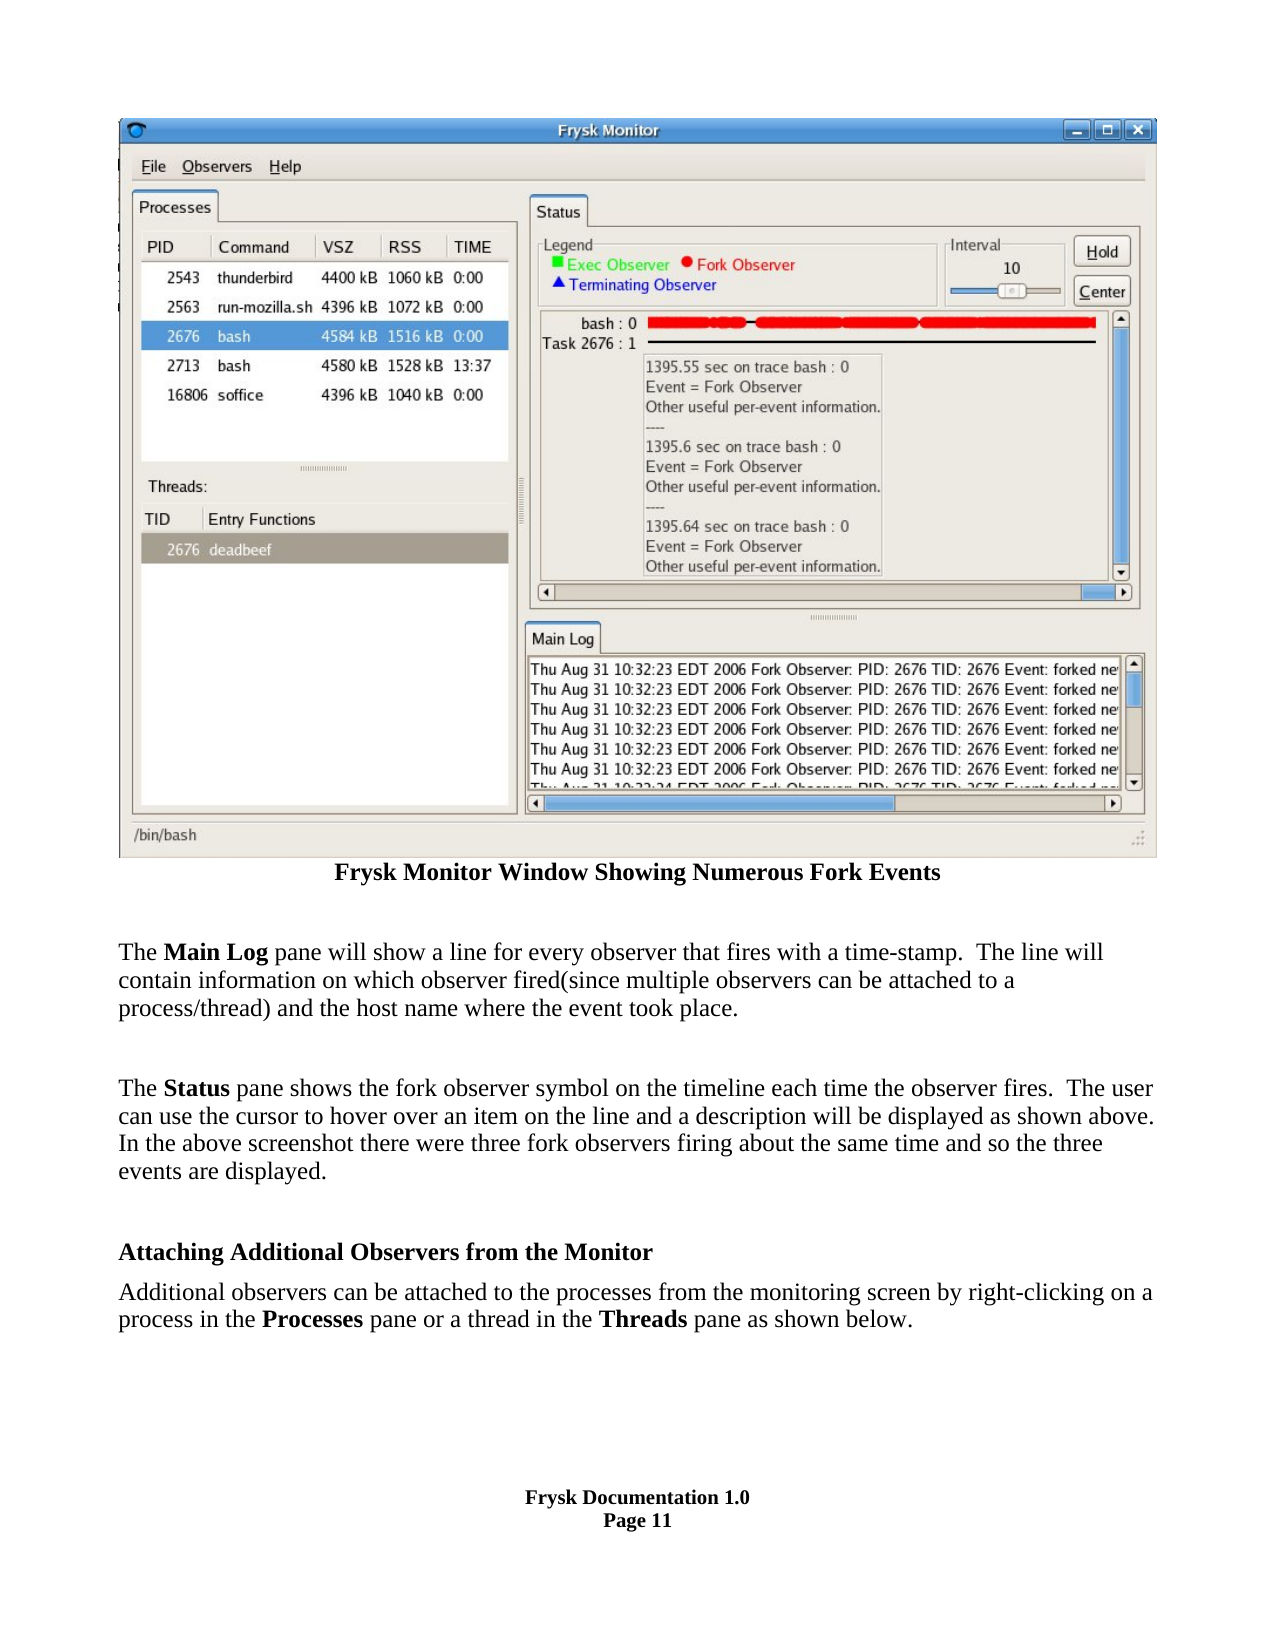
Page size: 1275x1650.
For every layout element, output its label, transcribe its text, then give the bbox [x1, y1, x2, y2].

text The Status pane shows the fork observer symbol on the timeline each time the observer fires. The user can use the cursor to hover over an item on the line and a description will be displayed as shown above. In the above screenshot there were three fork observers firing about the same time and so the three events are displayed. [118, 1074, 1157, 1185]
text The Main Log pane will show a line for every observer that fires with a time-stamp. The line will contain information on which observer fired(since multiple observers can be attached to a process/thread) and the host name where the event took place. [118, 938, 1157, 1021]
picture [118, 118, 1157, 858]
text Frysk Monitor Window Showing Numerous Fork Events [118, 858, 1157, 886]
text Attaching Additional Observers from the Monitor [118, 1238, 1157, 1265]
text Additional observers can be attached to the processes from the monitoring screen by right-clicking on a process in the Processes pane or a thread in the Threads pane as shown below. [118, 1278, 1157, 1333]
